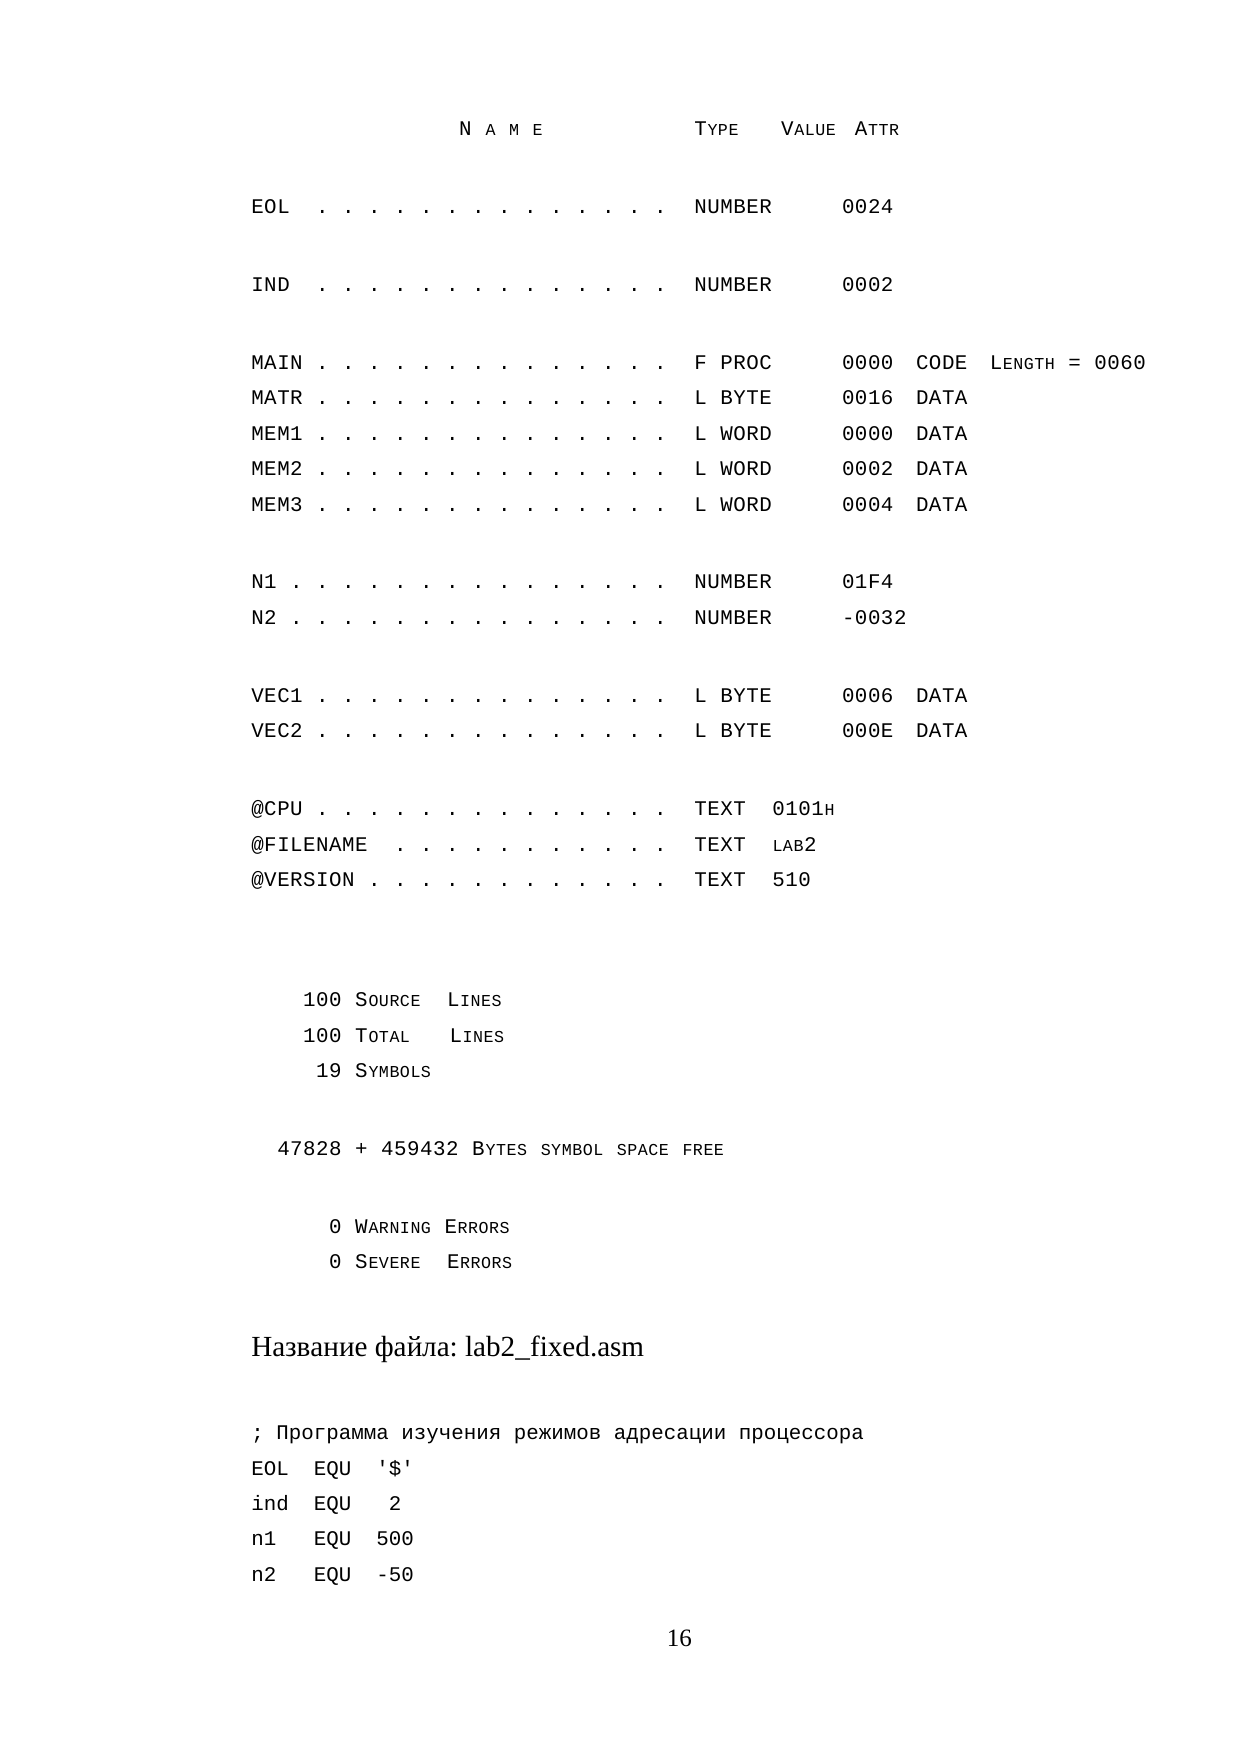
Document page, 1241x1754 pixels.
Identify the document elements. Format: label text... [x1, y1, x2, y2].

text VEC1 . . . . . . . . . . . . . . L BYTE 0006 DATA [177, 685, 1181, 708]
text MEM2 . . . . . . . . . . . . . . L WORD 0002 DATA [177, 458, 1181, 482]
text 19 Symbols [177, 1060, 1181, 1084]
text 100 Total Lines [177, 1025, 1181, 1048]
text N1 . . . . . . . . . . . . . . . NUMBER 01F4 [177, 571, 1181, 595]
text N2 . . . . . . . . . . . . . . . NUMBER -0032 [177, 607, 1181, 631]
text VEC2 . . . . . . . . . . . . . . L BYTE 000E DATA [177, 720, 1181, 744]
text ; Программа изучения режимов адресации процессора [177, 1422, 1181, 1446]
text @VERSION . . . . . . . . . . . . TEXT 510 [177, 869, 1181, 893]
text n1 EQU 500 [177, 1528, 1181, 1552]
text EOL EQU '$' [177, 1458, 1181, 1481]
text n2 EQU -50 [177, 1564, 1181, 1587]
text IND . . . . . . . . . . . . . . NUMBER 0002 [177, 274, 1181, 298]
text 0 Warning Errors [177, 1216, 1181, 1240]
text MEM1 . . . . . . . . . . . . . . L WORD 0000 DATA [177, 423, 1181, 446]
text EOL . . . . . . . . . . . . . . NUMBER 0024 [177, 196, 1181, 220]
text 47828 + 459432 Bytes symbol space free [177, 1138, 1181, 1162]
text MATR . . . . . . . . . . . . . . L BYTE 0016 DATA [177, 387, 1181, 411]
text 100 Source Lines [177, 989, 1181, 1013]
text @CPU . . . . . . . . . . . . . . TEXT 0101h [177, 798, 1181, 822]
text Название файла: lab2_fixed.asm [177, 1329, 1181, 1363]
text N a m e Type Value Attr [177, 118, 1181, 142]
text ind EQU 2 [177, 1493, 1181, 1517]
text MAIN . . . . . . . . . . . . . . F PROC 0000 CODE Length = 0060 [177, 352, 1181, 376]
text 0 Severe Errors [177, 1251, 1181, 1275]
text @FILENAME . . . . . . . . . . . TEXT lab2 [177, 833, 1181, 857]
text MEM3 . . . . . . . . . . . . . . L WORD 0004 DATA [177, 493, 1181, 517]
